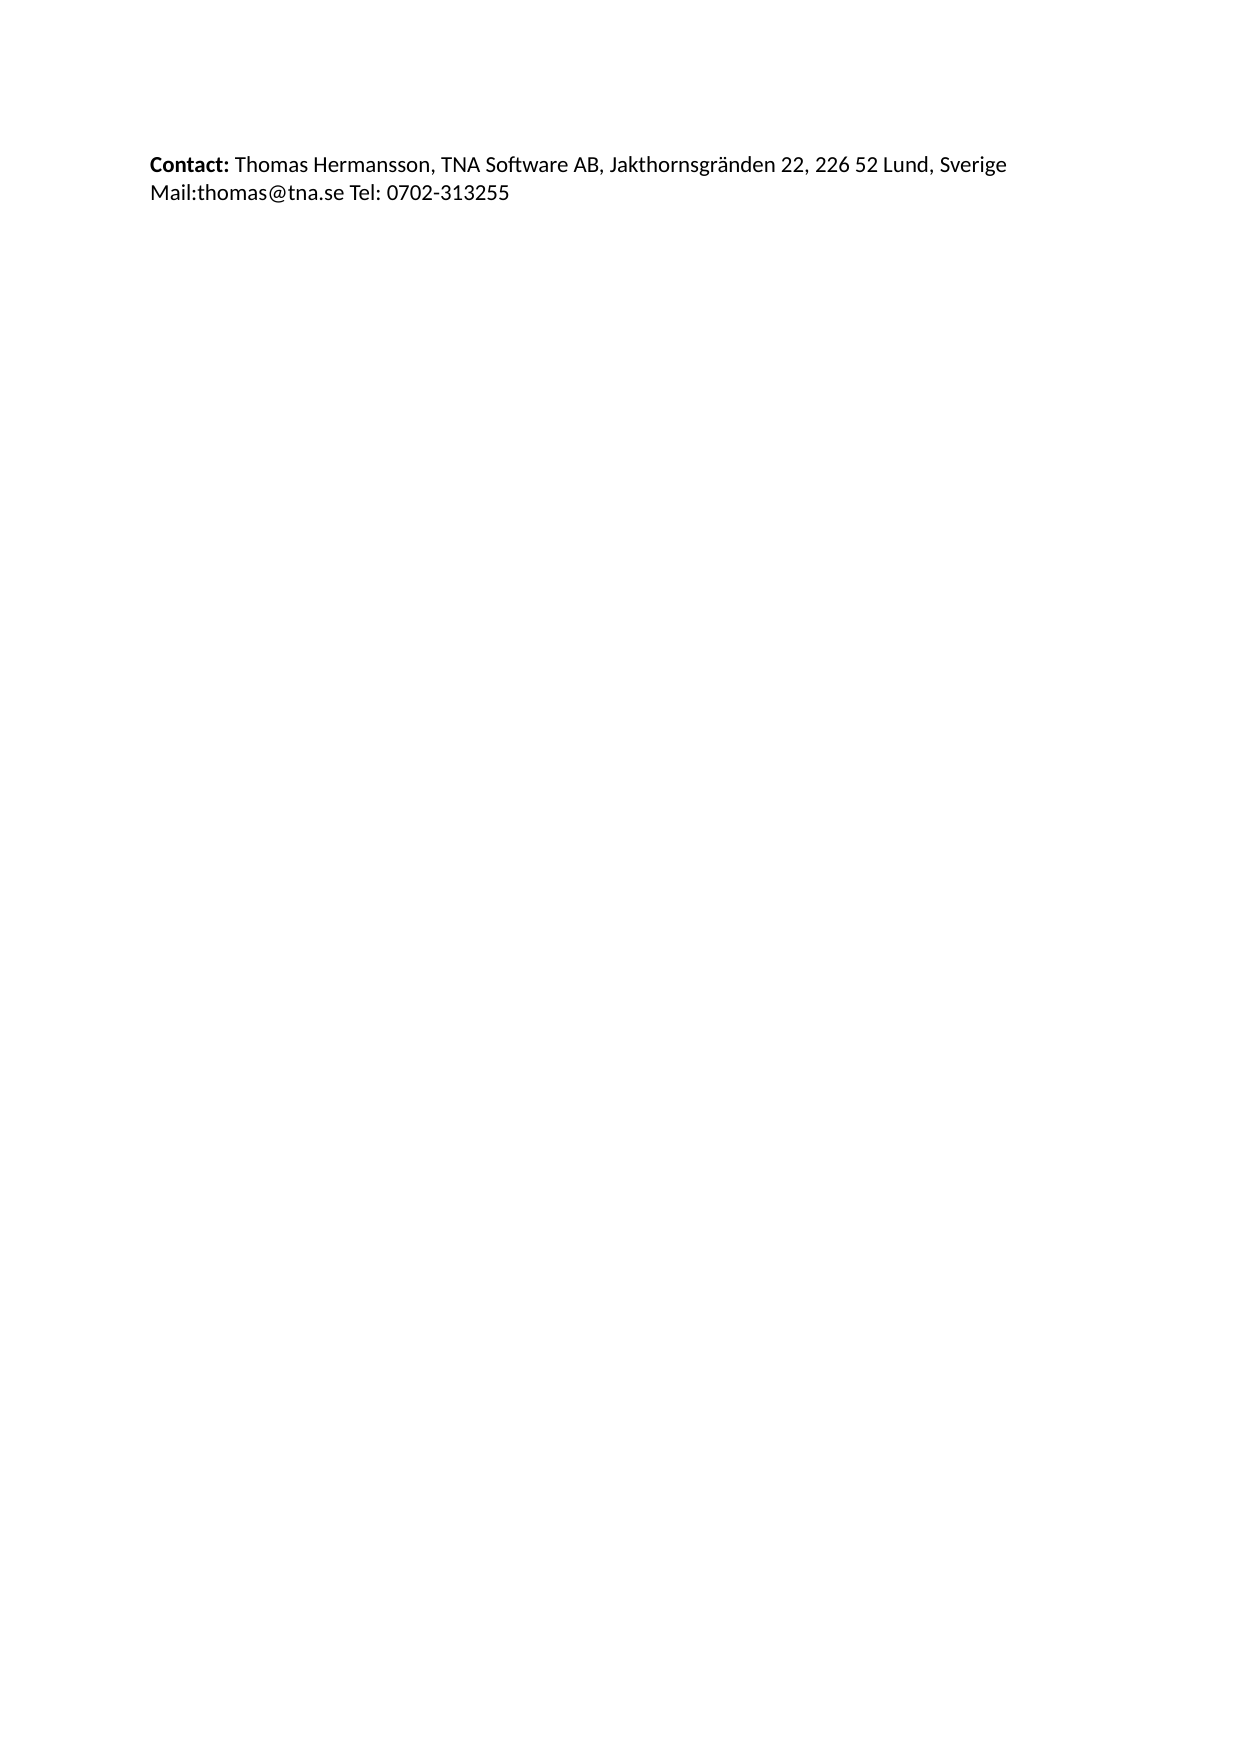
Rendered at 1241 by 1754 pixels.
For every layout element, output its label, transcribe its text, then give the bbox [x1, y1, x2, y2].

text Contact: Thomas Hermansson, TNA Software AB, Jakthornsgränden 22, 226 52 Lund, Sverige Mail:thomas@tna.se Tel: 0702-313255 [150, 150, 1090, 206]
